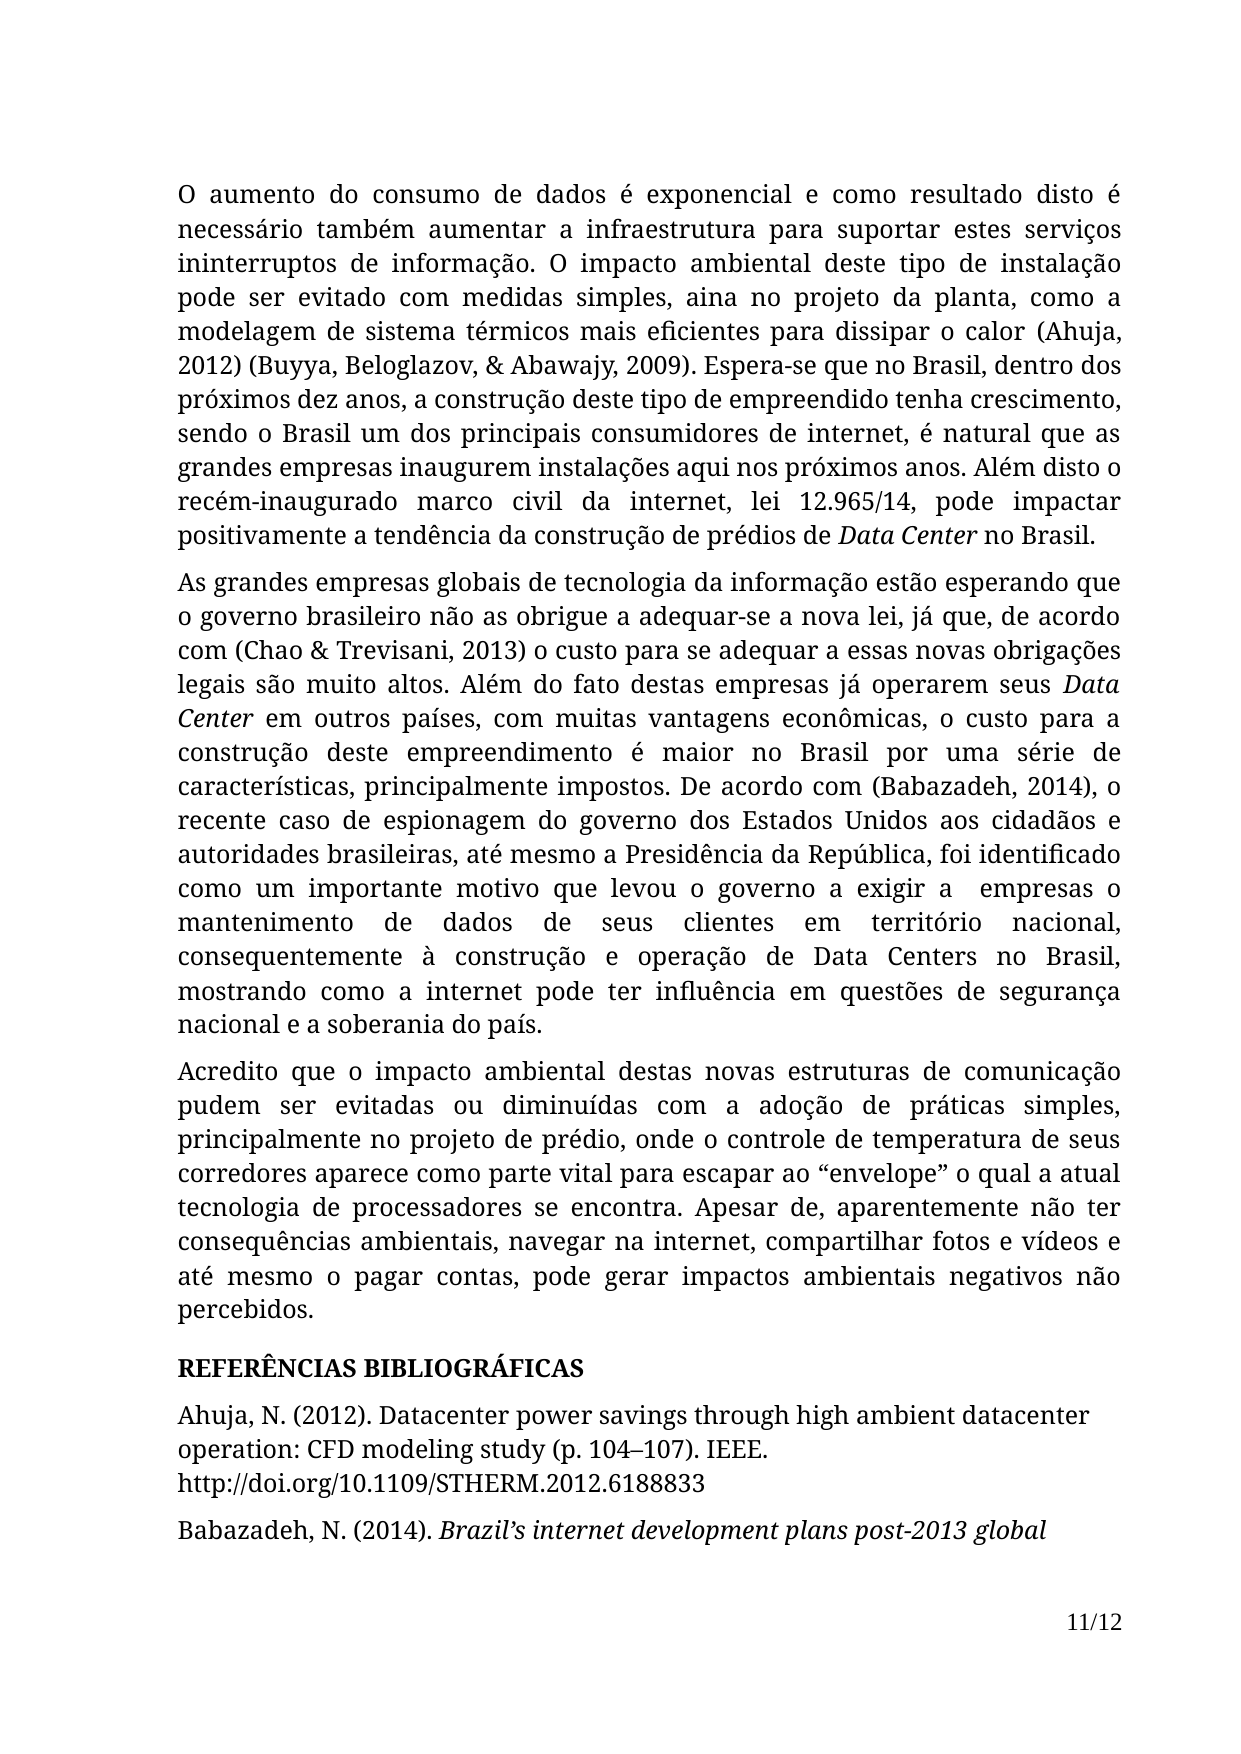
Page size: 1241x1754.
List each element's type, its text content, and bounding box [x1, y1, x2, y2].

text O aumento do consumo de dados é exponencial e como resultado disto é necessário também aumentar a infraestrutura para suportar estes serviços ininterruptos de informação. O impacto ambiental deste tipo de instalação pode ser evitado com medidas simples, aina no projeto da planta, como a modelagem de sistema térmicos mais eficientes para dissipar o calor (Ahuja, 2012) (Buyya, Beloglazov, & Abawajy, 2009). Espera-se que no Brasil, dentro dos próximos dez anos, a construção deste tipo de empreendido tenha crescimento, sendo o Brasil um dos principais consumidores de internet, é natural que as grandes empresas inaugurem instalações aqui nos próximos anos. Além disto o recém-inaugurado marco civil da internet, lei 12.965/14, pode impactar positivamente a tendência da construção de prédios de Data Center no Brasil. [177, 177, 1122, 552]
text As grandes empresas globais de tecnologia da informação estão esperando que o governo brasileiro não as obrigue a adequar-se a nova lei, já que, de acordo com (Chao & Trevisani, 2013) o custo para se adequar a essas novas obrigações legais são muito altos. Além do fato destas empresas já operarem seus Data Center em outros países, com muitas vantagens econômicas, o custo para a construção deste empreendimento é maior no Brasil por uma série de características, principalmente impostos. De acordo com (Babazadeh, 2014), o recente caso de espionagem do governo dos Estados Unidos aos cidadãos e autoridades brasileiras, até mesmo a Presidência da República, foi identificado como um importante motivo que levou o governo a exigir a empresas o mantenimento de dados de seus clientes em território nacional, consequentemente à construção e operação de Data Centers no Brasil, mostrando como a internet pode ter influência em questões de segurança nacional e a soberania do país. [177, 564, 1122, 1041]
text Acredito que o impacto ambiental destas novas estruturas de comunicação pudem ser evitadas ou diminuídas com a adoção de práticas simples, principalmente no projeto de prédio, onde o controle de temperatura de seus corredores aparece como parte vital para escapar ao “envelope” o qual a atual tecnologia de processadores se encontra. Apesar de, aparentemente não ter consequências ambientais, navegar na internet, compartilhar fotos e vídeos e até mesmo o pagar contas, pode gerar impactos ambientais negativos não percebidos. [177, 1054, 1122, 1326]
subtitle Referências Bibliográficas [177, 1351, 1122, 1385]
text Ahuja, N. (2012). Datacenter power savings through high ambient datacenter operation: CFD modeling study (p. 104–107). IEEE. http://doi.org/10.1109/STHERM.2012.6188833 [177, 1398, 1122, 1500]
text Babazadeh, N. (2014). Brazil’s internet development plans post-2013 global [177, 1512, 1122, 1546]
